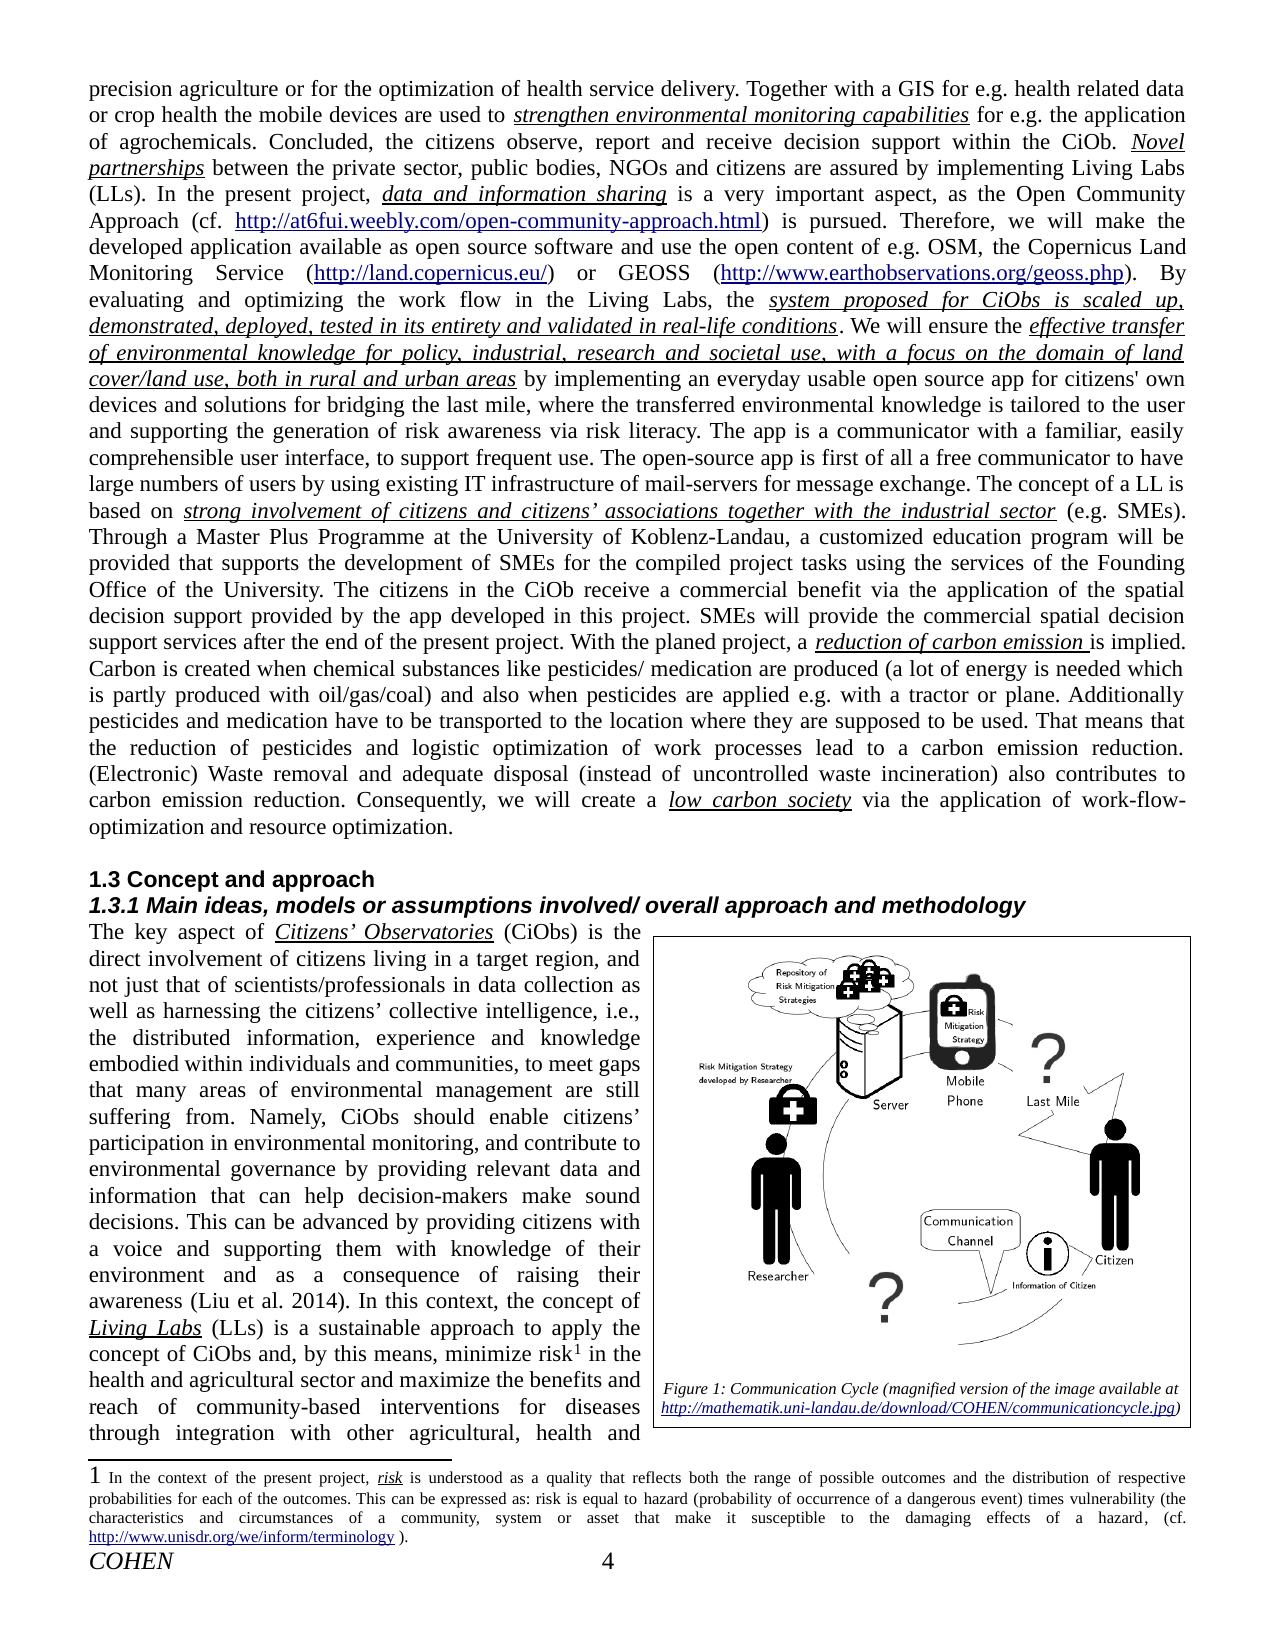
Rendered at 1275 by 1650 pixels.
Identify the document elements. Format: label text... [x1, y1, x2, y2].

text Figure 1: Communication Cycle (magnified version of the image available at http://mathematik.uni-landau.de/download/COHEN/communicationcycle.jpg) [654, 1379, 1189, 1417]
text In the context of the present project, risk is understood as a quality that reflects both the range of possible outcomes and the distribution of respective probabilities for each of the outcomes. This can be expressed as: risk is equal to hazard (probability of occurrence of a dangerous event) times vulnerability (the characteristics and circumstances of a community, system or asset that make it susceptible to the damaging effects of a hazard, (cf. http://www.unisdr.org/we/inform/terminology ). [88, 1460, 1186, 1546]
text The key aspect of Citizens’ Observatories (CiObs) is the direct involvement of citizens living in a target region, and not just that of scientists/professionals in data collection as well as harnessing the citizens’ collective intelligence, i.e., the distributed information, experience and knowledge embodied within individuals and communities, to meet gaps that many areas of environmental management are still suffering from. Namely, CiObs should enable citizens’ participation in environmental monitoring, and contribute to environmental governance by providing relevant data and information that can help decision-makers make sound decisions. This can be advanced by providing citizens with a voice and supporting them with knowledge of their environment and as a consequence of raising their awareness (Liu et al. 2014). In this context, the concept of Living Labs (LLs) is a sustainable approach to apply the concept of CiObs and, by this means, minimize risk in the health and agricultural sector and maximize the benefits and reach of community-based interventions for diseases through integration with other agricultural, health and development sectors. An LL attempts to design successful problem solutions by including local people into the decision-making processes. Building a sustainable infrastructure for the operation of a LL can contribute to problem solving for a variety of scientific questions. The underlying idea of a LL is that the ideas, experiences and knowledge of the people, as well as their daily needs with respect to the support by products, services or applications, should be the starting point of innovation (cf. Cunningham et al. 2011). Stakeholders, like researchers, health care workers, agricultural workers, teachers or members of the industry, offer their services in the field of possible risk mitigation to the community members. The community members can select, which risk mitigation strategy is usable for them. Therefore, the risk mitigation strategies are user driven innovations. In the course of this, the individual parties of a LL pursue a common goal. Low-cost methods ensure that as many people as possible can participate in a successful problem-solution, particularly in developing countries. In the present case, the LL serves inter alia for exploration of low-cost techniques to reduce health-risks of the local population and for monitoring the community-needs concerning the health situation. In the present project, we focus on the pilot regions El Salvador, Ghana and Kenya. We focus on three different pilot regions to be able to derive a generative concept that can be applied to other pilot regions facing a problem with a similar structure and to profit from synergy-effects. One identified critical health problem in El Salvador is chronic renal failure. Nationally, chronic kidney disease (CKD) is currently the leading cause of hospital mortality in men with a case fatality rate of 11.0%, (Ministry of Health - El Salvador). Studies in the adult population of the Salvadoran farming communities show that the majority of cases with CKD were heavily influenced by factors such as male gender, older age, agricultural occupation, hypertension, family history of hypertension and contact with some pesticides, (cf. Orantes et al. 2014). In order to address this health problem, our project LLinES (Living Lab en El Salvador, http://llines.weebly.com/) proposed to establish a LL in El Salvador to carry out research on low-cost techniques to mitigate exposure to pesticides and other chemicals in the environment, to improve the production processes and to improve the care of kidney patients in rural areas. The project LLinES has the aim to reduce the risk to human health, to local farmers and community members, caused by the exposure to pesticides, through a One Health approach. The One Health approach recognizes, that the health of humans, animals and ecosystems are interconnected. Consequently, if risks that originate at the animal-human-ecosystems interface shall be addressed, a coordinated, collaborative, multidisciplinary and cross-sectoral approach is needed. (http://www.onehealthglobal.net). The project LLinES also has the objective to find agricultural productive alternatives without agrochemical inputs or with a rational use of them. By doing so, human health and the socio-economic situation are supposed to be optimized, as well as the environmental situation. LLinES is mainly focused on mitigating occupational factors and environmental risks for CKD affecting Salvadoran farmers in endemic and epidemic proportions. The research will be conducted with the involvement of local experts in agriculture, health and environment, as well as the affected population. In Kenya, human health is affected, among others, by the use of inefficient combustion devices. By inhaling carbon fumes of combustion devises from cooking with firewood, charcoal and use of African traditional candles, diseases such as bronchitis, lung infections, nasal problems etc. are triggered. Kenya has a vision to create a globally competitive and prospective nation with a high quality of life by the year 2030. The recent Kenya economic Health Survey shows that the rate at which improvements in the health sector are currently occurring is very low. With the present project we are willing to contribute to this vision by ensuring that health related information is accessible to all through an affordable and flexible solution. There is need to examine how to ensure the health information supplied is contextualized to enable it address five key requirements regardless of the target audience or platform: accuracy, timeliness, relevance, security and accessibility. In Ghana, the disease Buruli ulcer causes major health problems. Buruli ulcer is a human infectious disease caused by mycobacterium ulcerans. The clinical picture is characterized by necrosis of the subcutaneous tissue leading to devastating skin defects, permanent disability and death. The mode of transmission is unknown. Currently most people present themselves to public health facilities at advances stages, when treatment is costly, long and often not able to fully rectitude the function of the affected body part (mostly limbs). The only effective risk mitigation strategy - early recognition and treatment of suspicious skin lesions - faced numerous obstacles: physical (poor road conditions, inadequate public transport), economic (user fees, transportation costs) and social (disease perception) gaps between patients and health care providers; insufficient awareness of the disease and its cause; inadequate staff training; insufficient material supply; unreliable salary provision. These challenges have prompted the search for non-physical elements to complement a Buruli ulcer surveillance system established in the course of more than a decade of cooperative research between clinical medicine, social science and microbiology. An unprecedented spread of mobile communication technology has now opened even remote rural areas to the ever increasing possibilities of modern “smart” mobile phones including (picture) documentation and data exchange, GPS based epidemiology, supply chain management, e-learning and payment systems. This mix of technology available in remote areas can potentially also prove useful for the control of dengue fever, a viral disease transmitted by Aedes mosquitoes. Dengue has expanded in the past decades to unprecedented levels, due to its association with unplanned urbanization and poor housing conditions. About half of the world population live in areas under risk of dengue transmission. Mosquito breeding sites are abundant in areas with unreliable water supply, ongoing urban construction, and deposition of trash. Community participation is crucial for control efforts in times where an effective vaccine or therapy is not available. CiObs can create awareness by documenting potential or proven mosquito breeding sites, which can then be geo-positioned and made available for the public health agencies. This data can be used for creating small-scale GIS-based maps of dengue risk as perceived by citizen observatories and in a second step compared and validated against the reported cases over time from the same area. The research question we pursue in this case is two-fold: a) can citizen observatories create awareness for a more timely response and control of dengue transmission?; b) does the data collected by citizen observatories on dengue risk/transmission correlate well with reported dengue cases in the same time period? Dengue occurs in all three pilot regions of the present project. All diseases mentioned above have constraints that have an impact on the control and elimination of the diseases. Certain constraints that trigger the diseases or reduce the severity of the diseases have a divers spatial distribution and impact on risk mitigation in rural areas. In the three pilot regions Kenya, Ghana and El Salvador, different decision support is required due to different local conditions. One exemplary risk mitigation strategy is the provision of information on a disease tailored to the population. This information can be e.g. the current risk at the geo-location of the user, preventive measures to protect from an infection or available resources near the geo-location of the user. This information will be provided to the user in an adaptive way, to improve the comprehension and risk literacy. Therefore, we will analyze the health-situation, the information and communication technology (ICT)-situation, the cultural situation and the socio-economic situation and identify a frequently used information and communication-channel. In this context, a gender analysis will be applied, taking into account structural intersections such as ethnicity, religious affiliations, age, etc. to be able to provide adjusted decision support. Furthermore, we shall find solutions to bridge the last mile problem to reach as many potential users as possible to enlarge the effect on the health-situation. Figure 1 visualizes the communication circle in the context of the present project. Human beings make decisions mainly dependent on short-term benefits, (cf. AAAS Project 2061, 1990). Thus, the provided risk mitigation strategies should be based on the principle of visible short-term benefit that creates a long-term impact on health. We will investigate, develop and adjust resources for risk mitigation and provide them to the community members. Digital devices (e.g. smartphones, feature phones, tablets, PCs, etc.) combined with a last mile solution will be integrated into the CiOb to enable the provision of tailored information on risk mitigation to the community-members. We will determine the deviation between global health goals and community needs and we will develop and implement a solution with the maximum acceptance of the community with including issues like potential language barriers or low literacy. In the course of this, we will negotiate the health goals within the CiOb. Afterward, we will develop and implement methods to reach those health goals with the available resources. Concluded, we will develop a spatial decision support system (SDSS). A spatial decision support system is a combination of geographic information system (GIS) and decision support system (DSS) (Yang et al. 2007). In the context of the spatial decision support client, the crowd sourcing approach has the potential to support spatial decisions on analytic activities due to reported events to GISs. An SME-network of EU and non-EU SMEs is supposed to arise from the requirements and the structure of the LLs. Through the sustainable character of LLs, the project concept shall persist after the end of the project. That is, continuous feedback-inquiry of the citizens and provision and adjustment of the services to the user requirements by the SMEs after the end of the project. Additionally, through the Founding Office of the University of Koblenz-Landau the founding of new SMEs within the present project will be supported. Furthermore, the ICT infrastructure is renewed and extended and new communication channels will be created, which can be used by EU and non-EU SMEs to transfer their information, e.g. advertisement to market their products. [88, 918, 1186, 1445]
picture [693, 948, 1150, 1354]
text The key aspect of Citizens’ Observatories (CiObs) is the direct involvement of citizens living in a target region, and not just that of scientists/professionals in data collection as well as harnessing the citizens’ collective intelligence, i.e., the distributed information, experience and knowledge embodied within individuals and communities, to meet gaps that many areas of environmental management are still suffering from. Namely, CiObs should enable citizens’ participation in environmental monitoring, and contribute to environmental governance by providing relevant data and information that can help decision-makers make sound decisions. This can be advanced by providing citizens with a voice and supporting them with knowledge of their environment and as a consequence of raising their awareness (Liu et al. 2014). In this context, the concept of Living Labs (LLs) is a sustainable approach to apply the concept of CiObs and, by this means, minimize risk in the health and agricultural sector and maximize the benefits and reach of community-based interventions for diseases through integration with other agricultural, health and development sectors. An LL attempts to design successful problem solutions by including local people into the decision-making processes. Building a sustainable infrastructure for the operation of a LL can contribute to problem solving for a variety of scientific questions. The underlying idea of a LL is that the ideas, experiences and knowledge of the people, as well as their daily needs with respect to the support by products, services or applications, should be the starting point of innovation (cf. Cunningham et al. 2011). Stakeholders, like researchers, health care workers, agricultural workers, teachers or members of the industry, offer their services in the field of possible risk mitigation to the community members. The community members can select, which risk mitigation strategy is usable for them. Therefore, the risk mitigation strategies are user driven innovations. In the course of this, the individual parties of a LL pursue a common goal. Low-cost methods ensure that as many people as possible can participate in a successful problem-solution, particularly in developing countries. In the present case, the LL serves inter alia for exploration of low-cost techniques to reduce health-risks of the local population and for monitoring the community-needs concerning the health situation. In the present project, we focus on the pilot regions El Salvador, Ghana and Kenya. We focus on three different pilot regions to be able to derive a generative concept that can be applied to other pilot regions facing a problem with a similar structure and to profit from synergy-effects. One identified critical health problem in El Salvador is chronic renal failure. Nationally, chronic kidney disease (CKD) is currently the leading cause of hospital mortality in men with a case fatality rate of 11.0%, (Ministry of Health - El Salvador). Studies in the adult population of the Salvadoran farming communities show that the majority of cases with CKD were heavily influenced by factors such as male gender, older age, agricultural occupation, hypertension, family history of hypertension and contact with some pesticides, (cf. Orantes et al. 2014). In order to address this health problem, our project LLinES (Living Lab en El Salvador, http://llines.weebly.com/) proposed to establish a LL in El Salvador to carry out research on low-cost techniques to mitigate exposure to pesticides and other chemicals in the environment, to improve the production processes and to improve the care of kidney patients in rural areas. The project LLinES has the aim to reduce the risk to human health, to local farmers and community members, caused by the exposure to pesticides, through a One Health approach. The One Health approach recognizes, that the health of humans, animals and ecosystems are interconnected. Consequently, if risks that originate at the animal-human-ecosystems interface shall be addressed, a coordinated, collaborative, multidisciplinary and cross-sectoral approach is needed. (http://www.onehealthglobal.net). The project LLinES also has the objective to find agricultural productive alternatives without agrochemical inputs or with a rational use of them. By doing so, human health and the socio-economic situation are supposed to be optimized, as well as the environmental situation. LLinES is mainly focused on mitigating occupational factors and environmental risks for CKD affecting Salvadoran farmers in endemic and epidemic proportions. The research will be conducted with the involvement of local experts in agriculture, health and environment, as well as the affected population. In Kenya, human health is affected, among others, by the use of inefficient combustion devices. By inhaling carbon fumes of combustion devises from cooking with firewood, charcoal and use of African traditional candles, diseases such as bronchitis, lung infections, nasal problems etc. are triggered. Kenya has a vision to create a globally competitive and prospective nation with a high quality of life by the year 2030. The recent Kenya economic Health Survey shows that the rate at which improvements in the health sector are currently occurring is very low. With the present project we are willing to contribute to this vision by ensuring that health related information is accessible to all through an affordable and flexible solution. There is need to examine how to ensure the health information supplied is contextualized to enable it address five key requirements regardless of the target audience or platform: accuracy, timeliness, relevance, security and accessibility. In Ghana, the disease Buruli ulcer causes major health problems. Buruli ulcer is a human infectious disease caused by mycobacterium ulcerans. The clinical picture is characterized by necrosis of the subcutaneous tissue leading to devastating skin defects, permanent disability and death. The mode of transmission is unknown. Currently most people present themselves to public health facilities at advances stages, when treatment is costly, long and often not able to fully rectitude the function of the affected body part (mostly limbs). The only effective risk mitigation strategy - early recognition and treatment of suspicious skin lesions - faced numerous obstacles: physical (poor road conditions, inadequate public transport), economic (user fees, transportation costs) and social (disease perception) gaps between patients and health care providers; insufficient awareness of the disease and its cause; inadequate staff training; insufficient material supply; unreliable salary provision. These challenges have prompted the search for non-physical elements to complement a Buruli ulcer surveillance system established in the course of more than a decade of cooperative research between clinical medicine, social science and microbiology. An unprecedented spread of mobile communication technology has now opened even remote rural areas to the ever increasing possibilities of modern “smart” mobile phones including (picture) documentation and data exchange, GPS based epidemiology, supply chain management, e-learning and payment systems. This mix of technology available in remote areas can potentially also prove useful for the control of dengue fever, a viral disease transmitted by Aedes mosquitoes. Dengue has expanded in the past decades to unprecedented levels, due to its association with unplanned urbanization and poor housing conditions. About half of the world population live in areas under risk of dengue transmission. Mosquito breeding sites are abundant in areas with unreliable water supply, ongoing urban construction, and deposition of trash. Community participation is crucial for control efforts in times where an effective vaccine or therapy is not available. CiObs can create awareness by documenting potential or proven mosquito breeding sites, which can then be geo-positioned and made available for the public health agencies. This data can be used for creating small-scale GIS-based maps of dengue risk as perceived by citizen observatories and in a second step compared and validated against the reported cases over time from the same area. The research question we pursue in this case is two-fold: a) can citizen observatories create awareness for a more timely response and control of dengue transmission?; b) does the data collected by citizen observatories on dengue risk/transmission correlate well with reported dengue cases in the same time period? Dengue occurs in all three pilot regions of the present project. All diseases mentioned above have constraints that have an impact on the control and elimination of the diseases. Certain constraints that trigger the diseases or reduce the severity of the diseases have a divers spatial distribution and impact on risk mitigation in rural areas. In the three pilot regions Kenya, Ghana and El Salvador, different decision support is required due to different local conditions. One exemplary risk mitigation strategy is the provision of information on a disease tailored to the population. This information can be e.g. the current risk at the geo-location of the user, preventive measures to protect from an infection or available resources near the geo-location of the user. This information will be provided to the user in an adaptive way, to improve the comprehension and risk literacy. Therefore, we will analyze the health-situation, the information and communication technology (ICT)-situation, the cultural situation and the socio-economic situation and identify a frequently used information and communication-channel. In this context, a gender analysis will be applied, taking into account structural intersections such as ethnicity, religious affiliations, age, etc. to be able to provide adjusted decision support. Furthermore, we shall find solutions to bridge the last mile problem to reach as many potential users as possible to enlarge the effect on the health-situation. Figure 1 visualizes the communication circle in the context of the present project. Human beings make decisions mainly dependent on short-term benefits, (cf. AAAS Project 2061, 1990). Thus, the provided risk mitigation strategies should be based on the principle of visible short-term benefit that creates a long-term impact on health. We will investigate, develop and adjust resources for risk mitigation and provide them to the community members. Digital devices (e.g. smartphones, feature phones, tablets, PCs, etc.) combined with a last mile solution will be integrated into the CiOb to enable the provision of tailored information on risk mitigation to the community-members. We will determine the deviation between global health goals and community needs and we will develop and implement a solution with the maximum acceptance of the community with including issues like potential language barriers or low literacy. In the course of this, we will negotiate the health goals within the CiOb. Afterward, we will develop and implement methods to reach those health goals with the available resources. Concluded, we will develop a spatial decision support system (SDSS). A spatial decision support system is a combination of geographic information system (GIS) and decision support system (DSS) (Yang et al. 2007). In the context of the spatial decision support client, the crowd sourcing approach has the potential to support spatial decisions on analytic activities due to reported events to GISs. An SME-network of EU and non-EU SMEs is supposed to arise from the requirements and the structure of the LLs. Through the sustainable character of LLs, the project concept shall persist after the end of the project. That is, continuous feedback-inquiry of the citizens and provision and adjustment of the services to the user requirements by the SMEs after the end of the project. Additionally, through the Founding Office of the University of Koblenz-Landau the founding of new SMEs within the present project will be supported. Furthermore, the ICT infrastructure is renewed and extended and new communication channels will be created, which can be used by EU and non-EU SMEs to transfer their information, e.g. advertisement to market their products. [654, 937, 1190, 1427]
text precision agriculture or for the optimization of health service delivery. Together with a GIS for e.g. health related data or crop health the mobile devices are used to strengthen environmental monitoring capabilities for e.g. the application of agrochemicals. Concluded, the citizens observe, report and receive decision support within the CiOb. Novel partnerships between the private sector, public bodies, NGOs and citizens are assured by implementing Living Labs (LLs). In the present project, data and information sharing is a very important aspect, as the Open Community Approach (cf. http://at6fui.weebly.com/open-community-approach.html) is pursued. Therefore, we will make the developed application available as open source software and use the open content of e.g. OSM, the Copernicus Land Monitoring Service (http://land.copernicus.eu/) or GEOSS (http://www.earthobservations.org/geoss.php). By evaluating and optimizing the work flow in the Living Labs, the system proposed for CiObs is scaled up, demonstrated, deployed, tested in its entirety and validated in real-life conditions. We will ensure the effective transfer of environmental knowledge for policy, industrial, research and societal use, with a focus on the domain of land cover/land use, both in rural and urban areas by implementing an everyday usable open source app for citizens' own devices and solutions for bridging the last mile, where the transferred environmental knowledge is tailored to the user and supporting the generation of risk awareness via risk literacy. The app is a communicator with a familiar, easily comprehensible user interface, to support frequent use. The open-source app is first of all a free communicator to have large numbers of users by using existing IT infrastructure of mail-servers for message exchange. The concept of a LL is based on strong involvement of citizens and citizens’ associations together with the industrial sector (e.g. SMEs). Through a Master Plus Programme at the University of Koblenz-Landau, a customized education program will be provided that supports the development of SMEs for the compiled project tasks using the services of the Founding Office of the University. The citizens in the CiOb receive a commercial benefit via the application of the spatial decision support provided by the app developed in this project. SMEs will provide the commercial spatial decision support services after the end of the present project. With the planed project, a reduction of carbon emission is implied. Carbon is created when chemical substances like pesticides/ medication are produced (a lot of energy is needed which is partly produced with oil/gas/coal) and also when pesticides are applied e.g. with a tractor or plane. Additionally pesticides and medication have to be transported to the location where they are supposed to be used. That means that the reduction of pesticides and logistic optimization of work processes lead to a carbon emission reduction. (Electronic) Waste removal and adequate disposal (instead of uncontrolled waste incineration) also contributes to carbon emission reduction. Consequently, we will create a low carbon society via the application of work-flow-optimization and resource optimization. [88, 75, 1186, 839]
text 1.3.1 Main ideas, models or assumptions involved/ overall approach and methodology [88, 892, 1186, 918]
text 1.3 Concept and approach [88, 866, 1186, 892]
